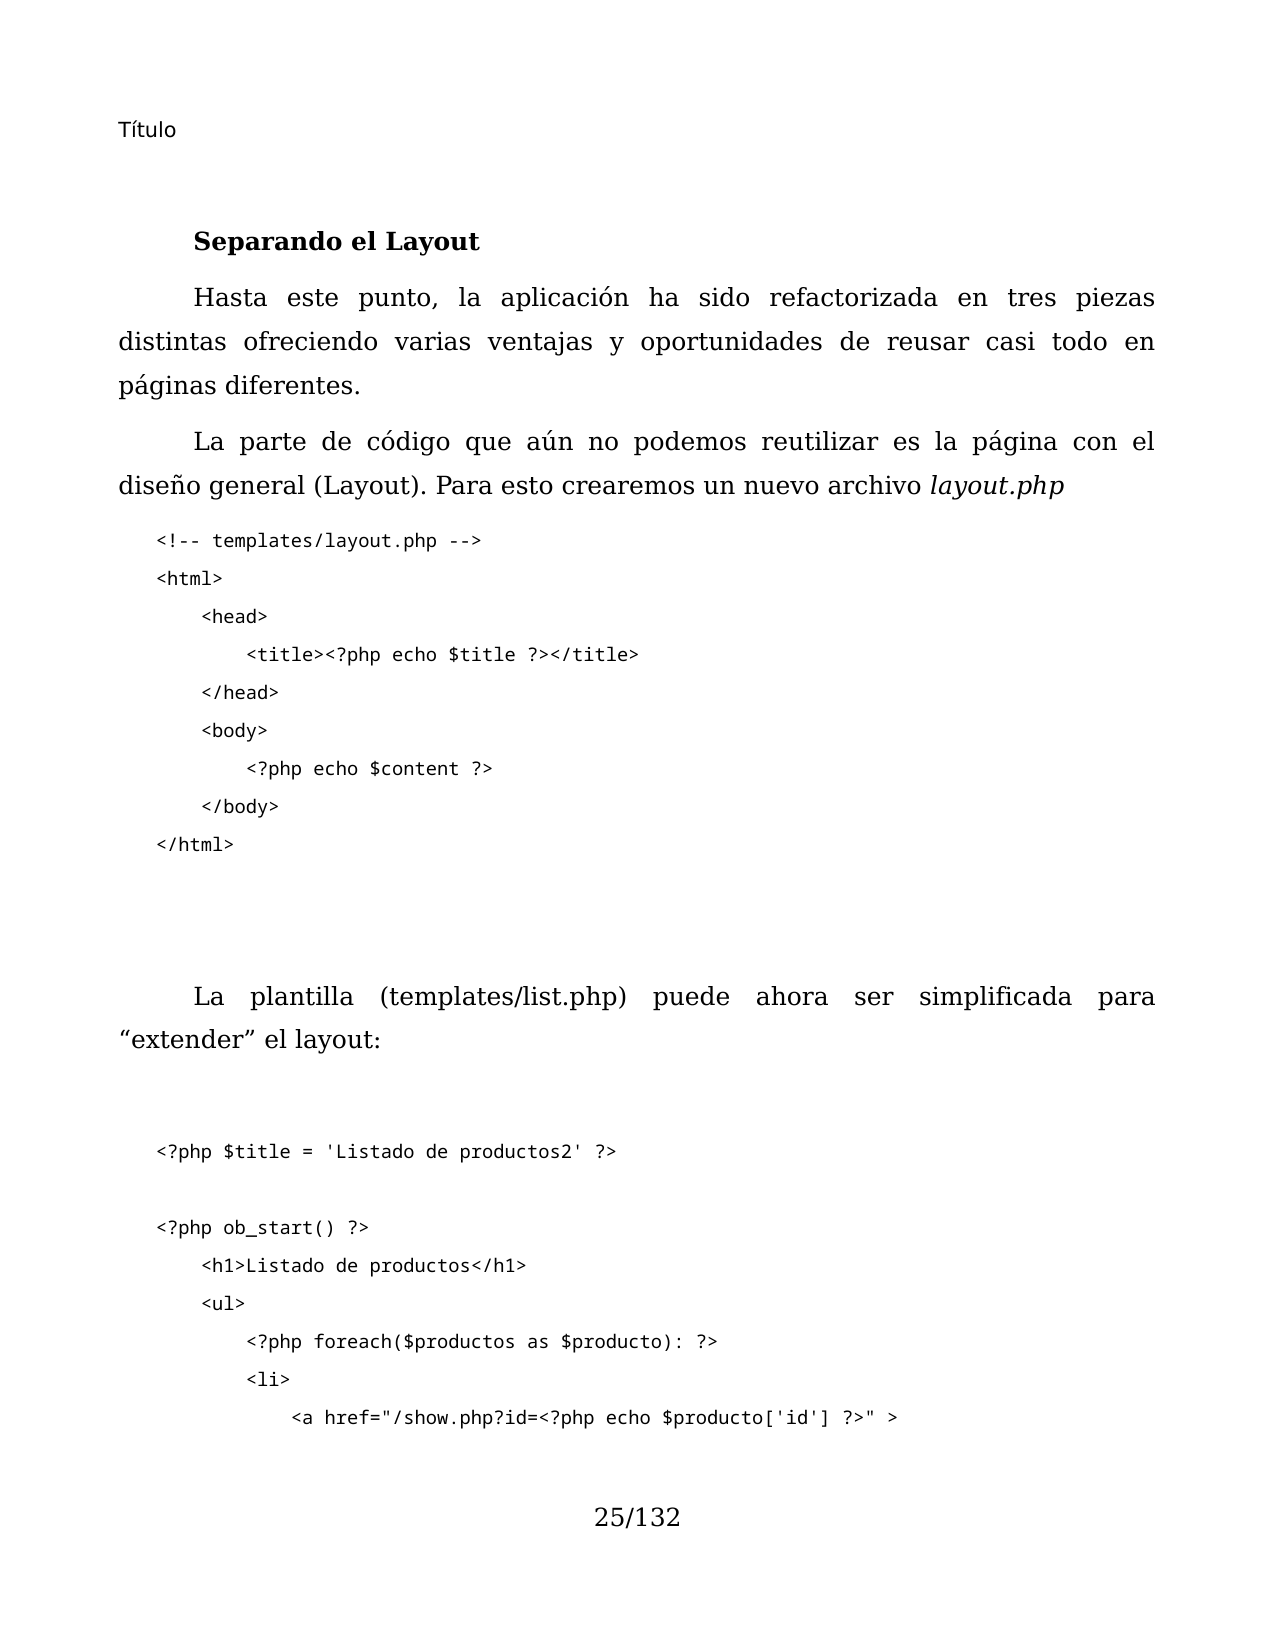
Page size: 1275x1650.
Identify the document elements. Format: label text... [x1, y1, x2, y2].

text </body> [118, 793, 1157, 819]
text <title><?php echo $title ?></title> [118, 641, 1157, 667]
text <!-- templates/layout.php --> [118, 527, 1157, 553]
text <?php $title = 'Listado de productos2' ?> [118, 1138, 1157, 1163]
text <?php foreach($productos as $producto): ?> [118, 1328, 1157, 1354]
text <html> [118, 565, 1157, 591]
text La plantilla (templates/list.php) puede ahora ser simplificada para “extender” el layout: [118, 982, 1157, 1055]
text <head> [118, 603, 1157, 629]
text La parte de código que aún no podemos reutilizar es la página con el diseño general (Layout). Para esto crearemos un nuevo archivo layout.php [118, 427, 1157, 500]
text </head> [118, 679, 1157, 705]
text <a href="/show.php?id=<?php echo $producto['id'] ?>" > [118, 1404, 1157, 1430]
text Separando el Layout [118, 227, 1157, 256]
text </html> [118, 831, 1157, 857]
text <?php ob_start() ?> [118, 1214, 1157, 1239]
text <h1>Listado de productos</h1> [118, 1252, 1157, 1278]
text Hasta este punto, la aplicación ha sido refactorizada en tres piezas distintas ofreciendo varias ventajas y oportunidades de reusar casi todo en páginas diferentes. [118, 283, 1157, 400]
text <li> [118, 1366, 1157, 1392]
text <ul> [118, 1290, 1157, 1316]
text <?php echo $content ?> [118, 755, 1157, 781]
text <body> [118, 717, 1157, 743]
